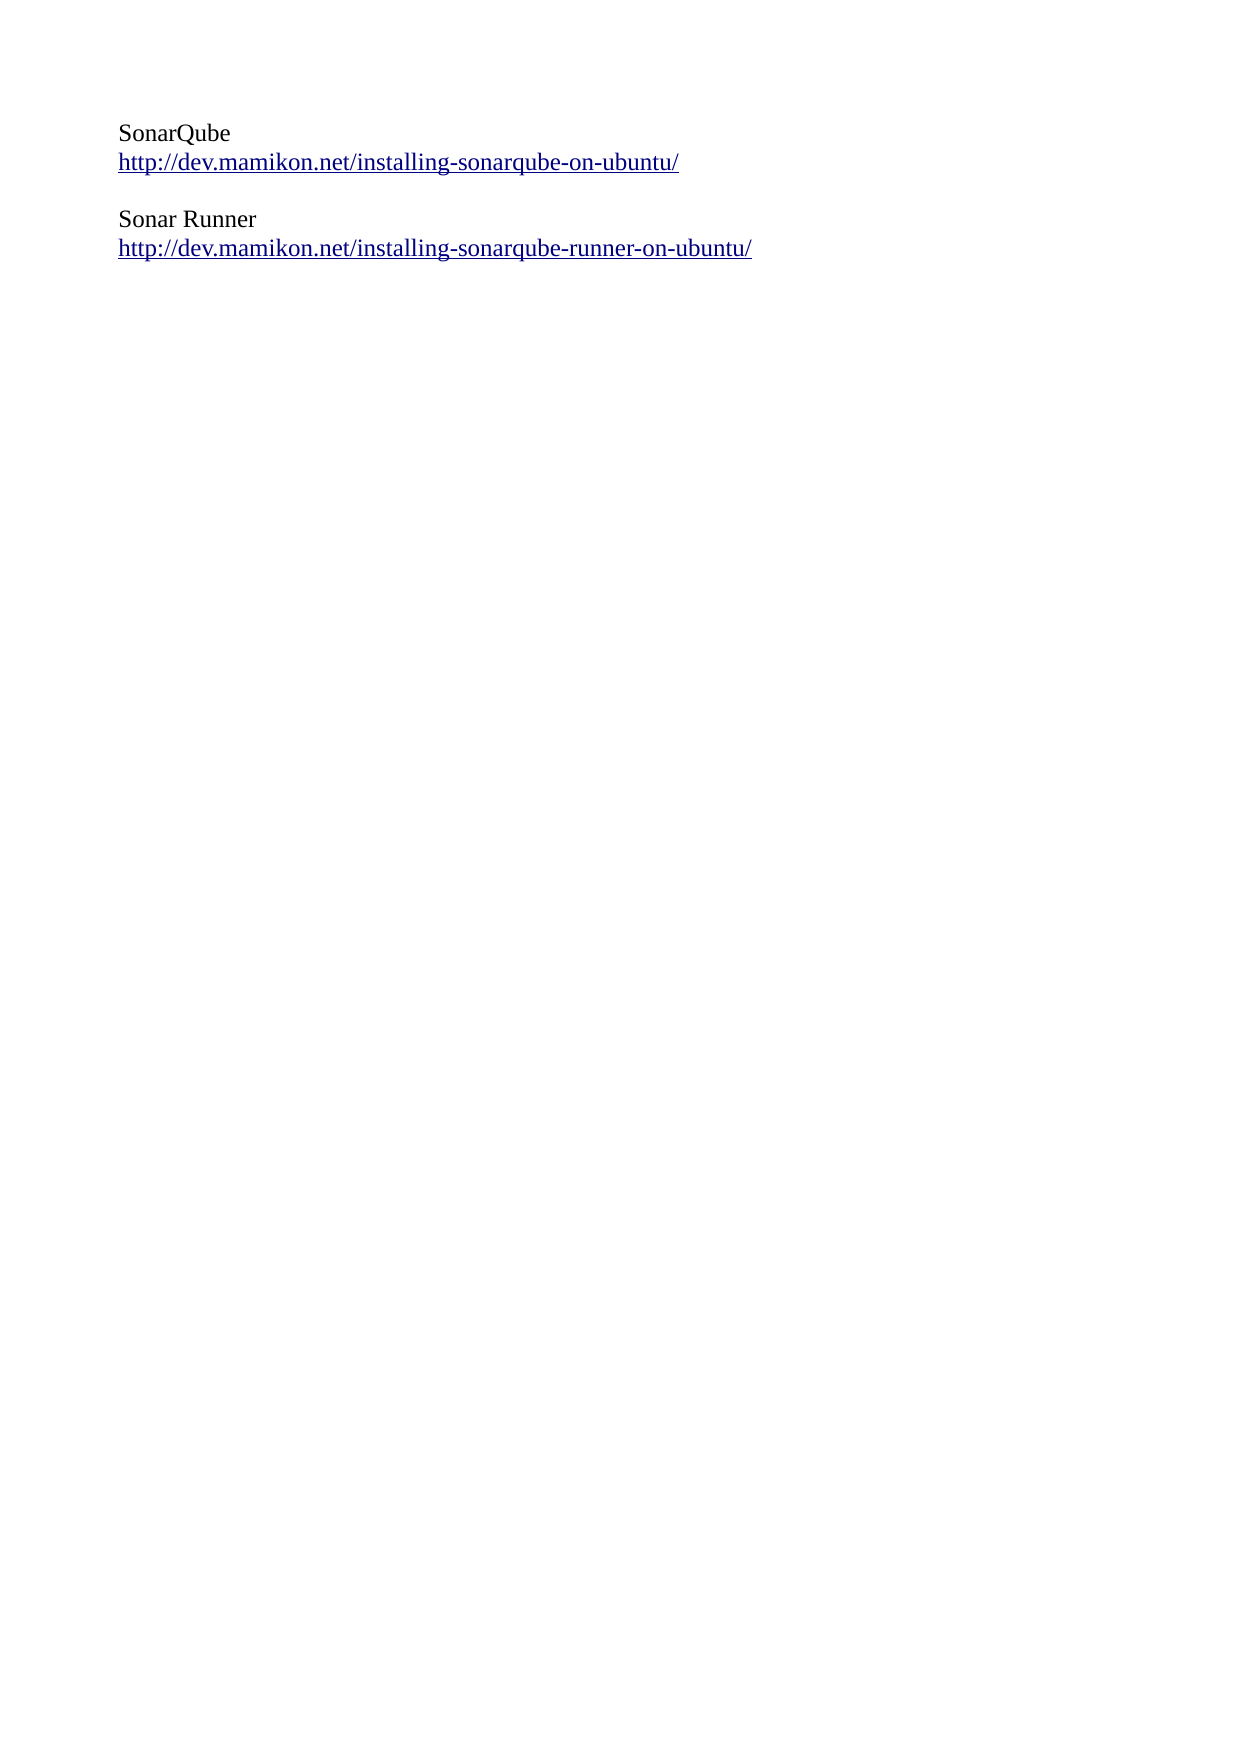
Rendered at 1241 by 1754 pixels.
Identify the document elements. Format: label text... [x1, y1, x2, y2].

text http://dev.mamikon.net/installing-sonarqube-runner-on-ubuntu/ [118, 233, 1122, 262]
text Sonar Runner [118, 204, 1122, 233]
text http://dev.mamikon.net/installing-sonarqube-on-ubuntu/ [118, 147, 1122, 176]
text SonarQube [118, 118, 1122, 147]
